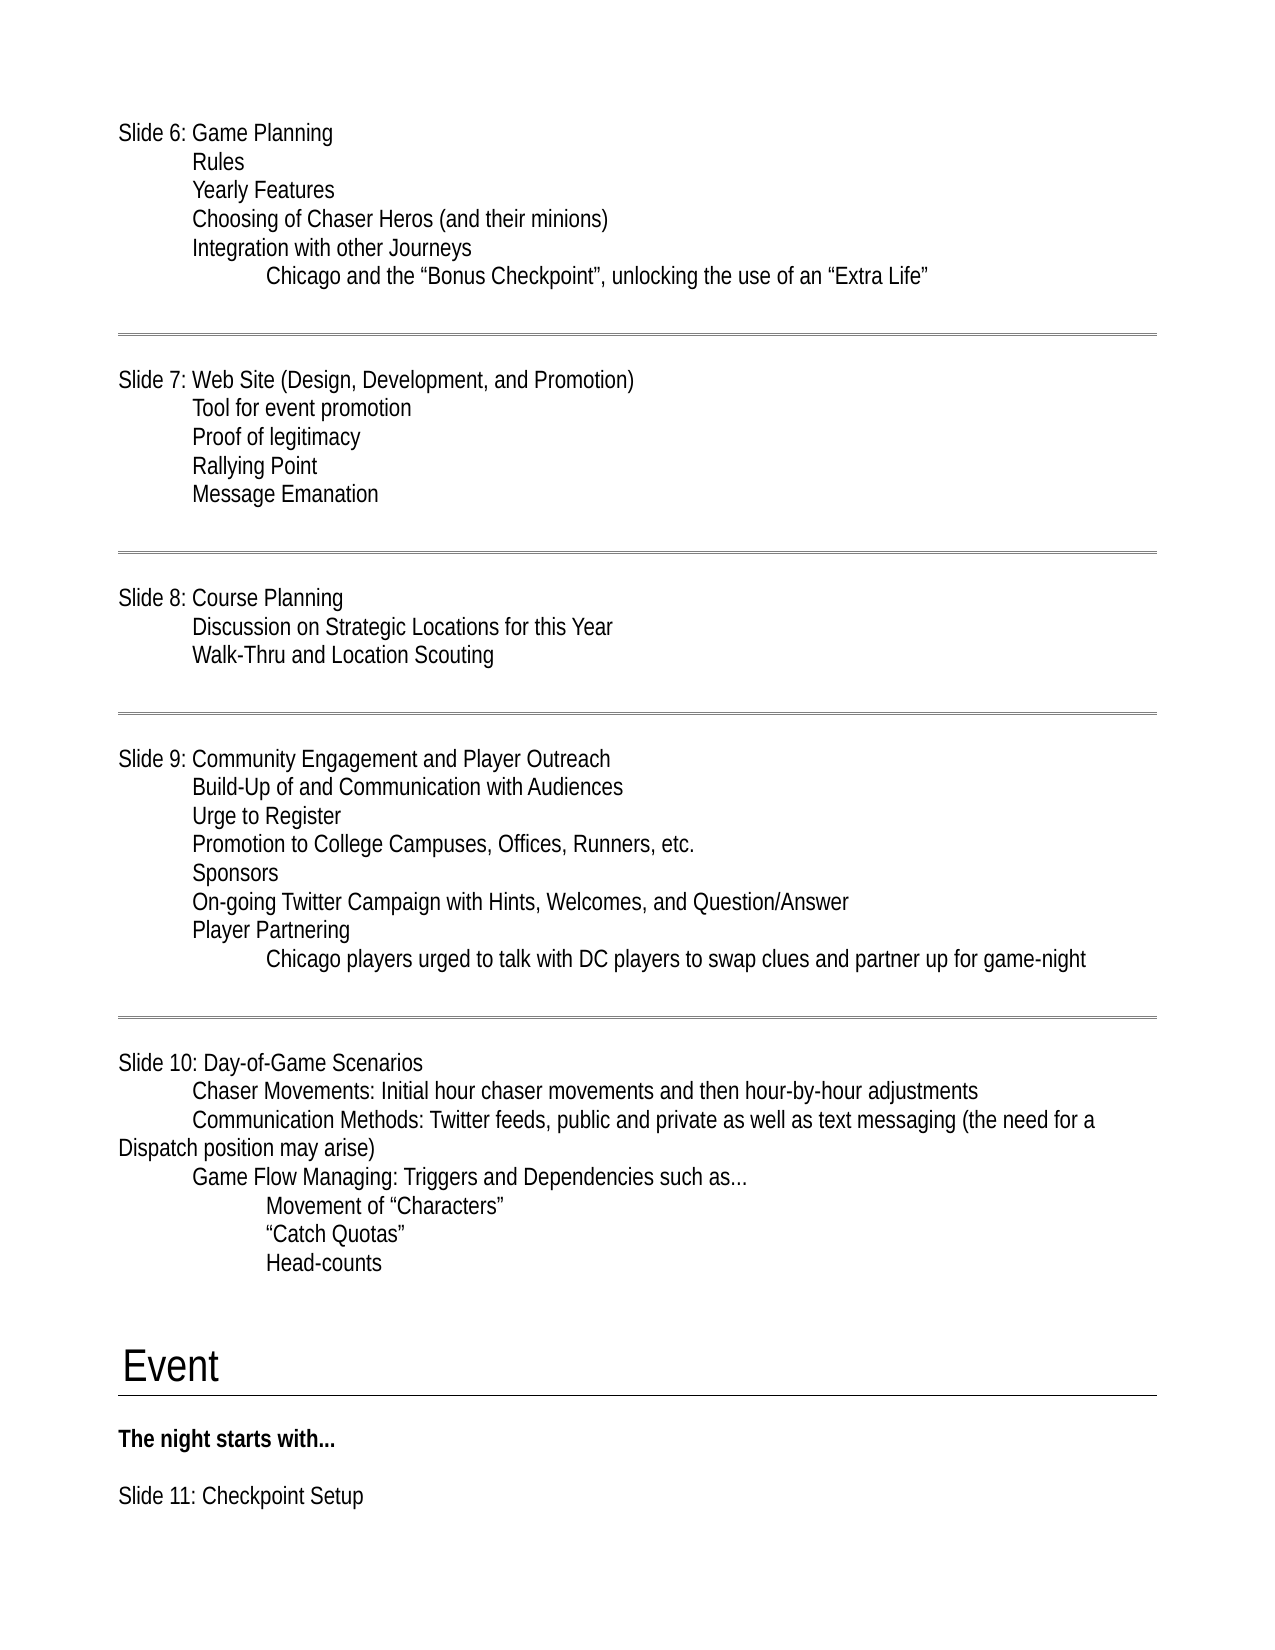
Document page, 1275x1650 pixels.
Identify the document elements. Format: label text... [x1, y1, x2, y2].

text Slide 9: Community Engagement and Player Outreach [118, 743, 1157, 772]
text Chaser Movements: Initial hour chaser movements and then hour-by-hour adjustments [118, 1076, 1157, 1105]
text Rules [118, 147, 1157, 175]
text Promotion to College Campuses, Offices, Runners, etc. [118, 829, 1157, 858]
text “Catch Quotas” [118, 1219, 1157, 1248]
text Build-Up of and Communication with Audiences [118, 772, 1157, 801]
text Head-counts [118, 1248, 1157, 1277]
text Slide 6: Game Planning [118, 118, 1157, 147]
text Slide 7: Web Site (Design, Development, and Promotion) [118, 365, 1157, 393]
text Chicago players urged to talk with DC players to swap clues and partner up for game-night [118, 944, 1157, 973]
text Rallying Point [118, 451, 1157, 479]
text Discussion on Strategic Locations for this Year [118, 611, 1157, 640]
text Chicago and the “Bonus Checkpoint”, unlocking the use of an “Extra Life” [118, 261, 1157, 290]
text Slide 10: Day-of-Game Scenarios [118, 1047, 1157, 1076]
text Choosing of Chaser Heros (and their minions) [118, 204, 1157, 233]
text Urge to Register [118, 801, 1157, 829]
text Game Flow Managing: Triggers and Dependencies such as... [118, 1162, 1157, 1191]
text On-going Twitter Campaign with Hints, Welcomes, and Question/Answer [118, 887, 1157, 915]
text Player Partnering [118, 915, 1157, 944]
text Event [118, 1334, 1157, 1395]
text Message Emanation [118, 479, 1157, 508]
text Slide 11: Checkpoint Setup [118, 1481, 1157, 1510]
text Proof of legitimacy [118, 422, 1157, 451]
text Communication Methods: Twitter feeds, public and private as well as text messaging (the need for a Dispatch position may arise) [118, 1105, 1157, 1162]
text Integration with other Journeys [118, 233, 1157, 261]
text Movement of “Characters” [118, 1191, 1157, 1219]
text Tool for event promotion [118, 393, 1157, 422]
text Yearly Features [118, 175, 1157, 204]
text The night starts with... [118, 1424, 1157, 1453]
text Slide 8: Course Planning [118, 583, 1157, 611]
text Sponsors [118, 858, 1157, 887]
text Walk-Thru and Location Scouting [118, 640, 1157, 669]
